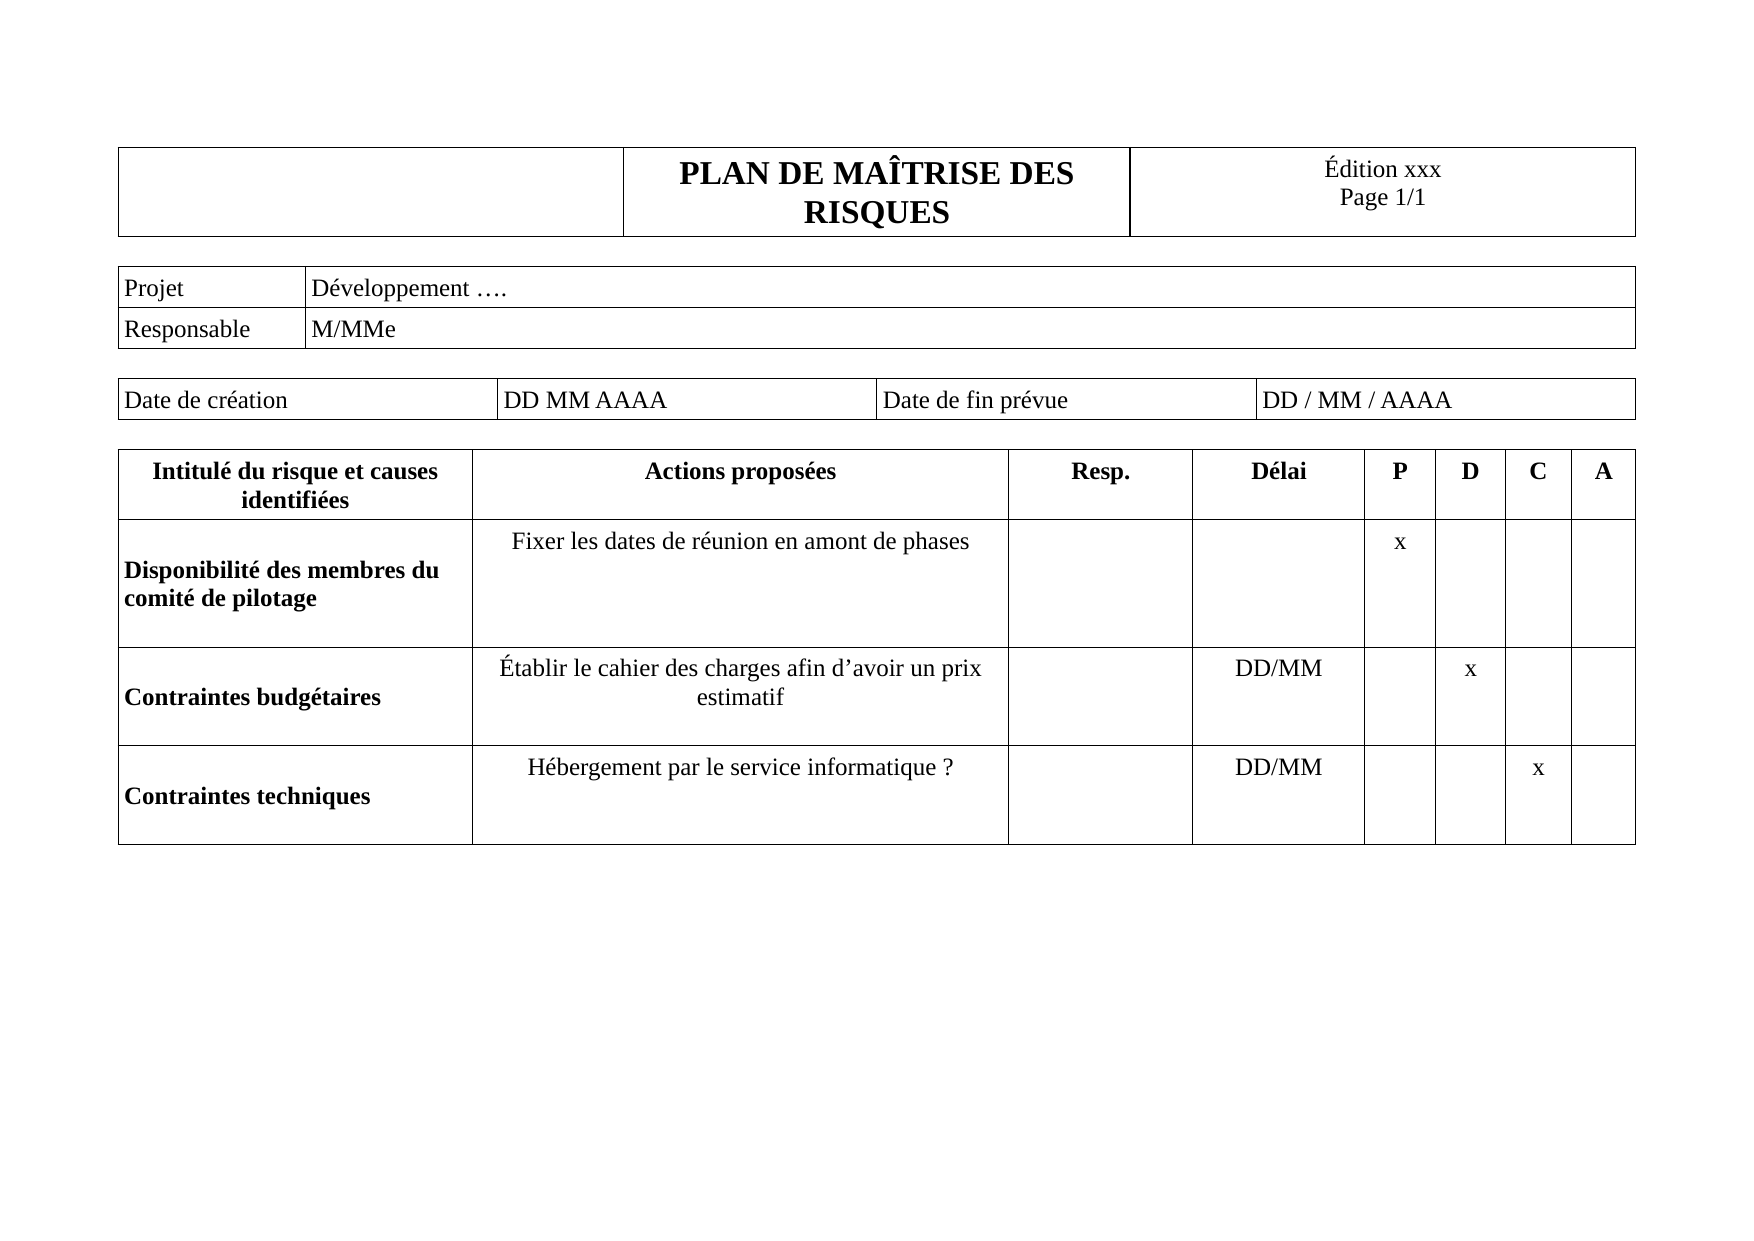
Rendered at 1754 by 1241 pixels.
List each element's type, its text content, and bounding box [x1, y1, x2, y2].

table_header Projet [119, 267, 305, 307]
table_cell x [1506, 746, 1571, 844]
table_cell M/MMe [306, 308, 1635, 348]
table_header PLAN DE MAÎTRISE DES RISQUES [624, 148, 1129, 236]
table_header Délai [1193, 450, 1364, 519]
table_header D [1436, 450, 1505, 519]
table_header A [1572, 450, 1635, 519]
table_cell [1365, 746, 1435, 844]
table_cell [1365, 648, 1435, 745]
table_header Resp. [1009, 450, 1192, 519]
table_cell [1009, 648, 1192, 745]
table_header Intitulé du risque et causes identifiées [119, 450, 472, 519]
table_cell x [1436, 648, 1505, 745]
table_cell [1009, 746, 1192, 844]
table_header C [1506, 450, 1571, 519]
table_cell Contraintes budgétaires [119, 648, 472, 745]
table_header Développement …. [306, 267, 1635, 307]
table_cell Établir le cahier des charges afin d’avoir un prix estimatif [473, 648, 1008, 745]
table_cell Responsable [119, 308, 305, 348]
table_header Date de création [119, 379, 497, 419]
table_header DD MM AAAA [498, 379, 876, 419]
table_cell [1506, 648, 1571, 745]
table_cell DD/MM [1193, 746, 1364, 844]
table_cell [1009, 520, 1192, 647]
table_header P [1365, 450, 1435, 519]
table_cell [1572, 746, 1635, 844]
table_cell x [1365, 520, 1435, 647]
table_cell Contraintes techniques [119, 746, 472, 844]
table_cell Disponibilité des membres du comité de pilotage [119, 520, 472, 647]
table_header Actions proposées [473, 450, 1008, 519]
table_cell Hébergement par le service informatique ? [473, 746, 1008, 844]
table_cell [1193, 520, 1364, 647]
table_cell [1436, 746, 1505, 844]
table_header Date de fin prévue [877, 379, 1256, 419]
table_cell [1506, 520, 1571, 647]
table_cell [1436, 520, 1505, 647]
table_header [119, 148, 623, 236]
table_cell Fixer les dates de réunion en amont de phases [473, 520, 1008, 647]
table_cell [1572, 520, 1635, 647]
table_cell DD/MM [1193, 648, 1364, 745]
table_header DD / MM / AAAA [1257, 379, 1635, 419]
table_header Édition xxx Page 1/1 [1131, 148, 1635, 236]
table_cell [1572, 648, 1635, 745]
